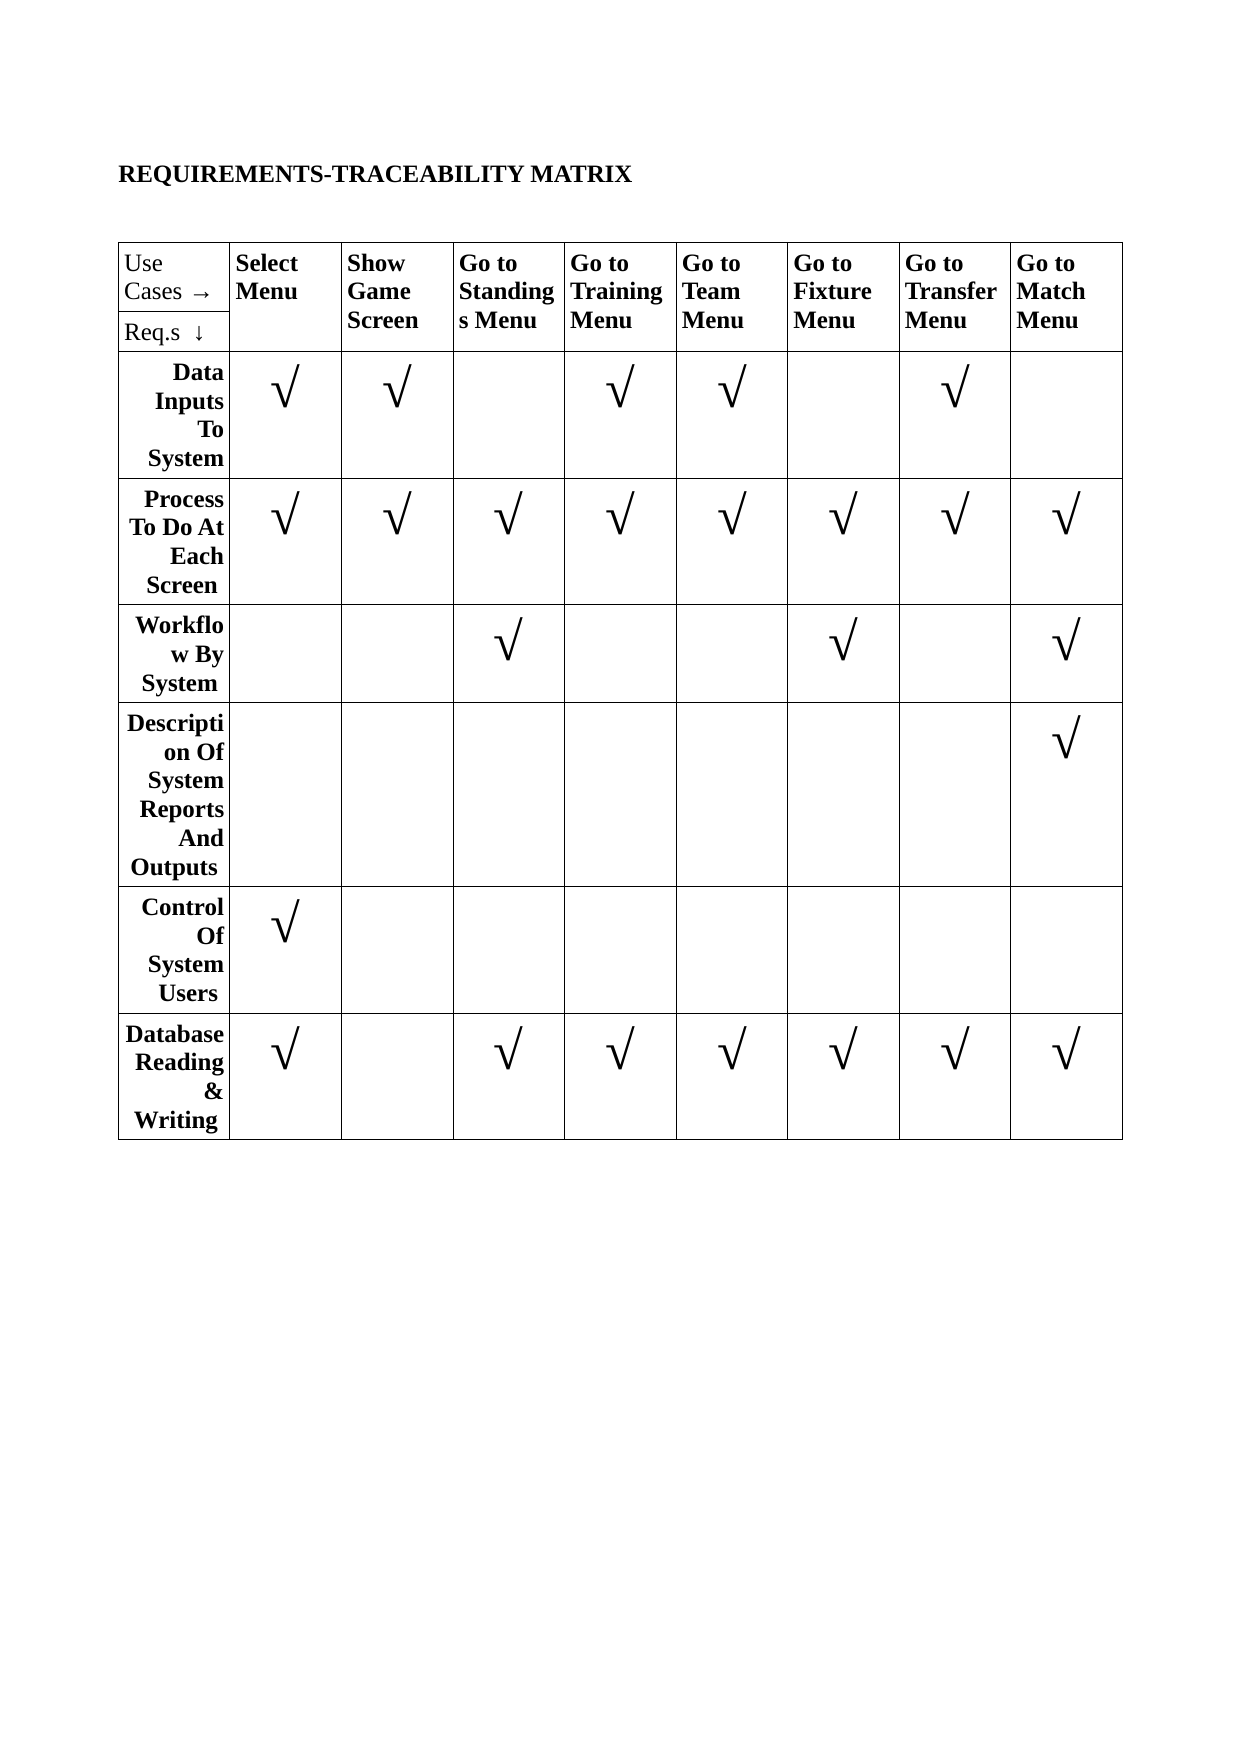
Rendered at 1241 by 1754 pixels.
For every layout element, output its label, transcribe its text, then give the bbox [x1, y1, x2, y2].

table_cell [900, 605, 1010, 702]
table_cell √ [230, 887, 341, 1013]
table_cell [677, 703, 787, 886]
table_header Go to Team Menu [677, 243, 787, 351]
table_cell [788, 352, 899, 478]
table_cell Control Of System Users [119, 887, 229, 1013]
table_cell √ [900, 479, 1010, 604]
table_cell √ [454, 605, 564, 702]
table_cell Req.s ↓ [119, 312, 229, 351]
table_cell √ [677, 352, 787, 478]
table_cell Workflow By System [119, 605, 229, 702]
table_cell √ [788, 605, 899, 702]
table_cell [1011, 352, 1122, 478]
table_cell [1011, 887, 1122, 1013]
table_cell √ [788, 479, 899, 604]
table_header Show Game Screen [342, 243, 453, 351]
table_header Go to Transfer Menu [900, 243, 1010, 351]
table_header Go to Standings Menu [454, 243, 564, 351]
table_cell [454, 352, 564, 478]
table_cell [342, 887, 453, 1013]
table_cell √ [788, 1014, 899, 1139]
table_cell √ [342, 479, 453, 604]
table_cell √ [1011, 479, 1122, 604]
table_cell √ [1011, 1014, 1122, 1139]
table_cell √ [565, 1014, 676, 1139]
table_cell [454, 703, 564, 886]
table_cell √ [1011, 605, 1122, 702]
table_header Go to Training Menu [565, 243, 676, 351]
table_cell √ [565, 352, 676, 478]
table_cell [788, 703, 899, 886]
table_cell [900, 887, 1010, 1013]
table_cell [342, 1014, 453, 1139]
table_cell [677, 605, 787, 702]
table_cell √ [677, 479, 787, 604]
table_cell √ [565, 479, 676, 604]
table_cell √ [900, 1014, 1010, 1139]
table_cell √ [454, 479, 564, 604]
table_cell √ [230, 1014, 341, 1139]
table_cell Database Reading & Writing [119, 1014, 229, 1139]
table_cell √ [230, 352, 341, 478]
table_cell [565, 703, 676, 886]
table_cell √ [677, 1014, 787, 1139]
table_cell [900, 703, 1010, 886]
table_cell [454, 887, 564, 1013]
table_cell √ [454, 1014, 564, 1139]
table_cell [565, 605, 676, 702]
table_header Go to Match Menu [1011, 243, 1122, 351]
table_cell [788, 887, 899, 1013]
table_header Use Cases → [119, 243, 229, 311]
table_cell √ [342, 352, 453, 478]
table_cell Process To Do At Each Screen [119, 479, 229, 604]
table_cell [342, 703, 453, 886]
table_cell [677, 887, 787, 1013]
table_cell Data Inputs To System [119, 352, 229, 478]
table_header Select Menu [230, 243, 341, 351]
table_cell [230, 703, 341, 886]
table_cell [565, 887, 676, 1013]
table_cell √ [900, 352, 1010, 478]
table_header Go to Fixture Menu [788, 243, 899, 351]
table_cell √ [230, 479, 341, 604]
table_cell Description Of System Reports And Outputs [119, 703, 229, 886]
text REQUIREMENTS-TRACEABILITY MATRIX [118, 159, 1122, 188]
table_cell [230, 605, 341, 702]
table_cell [342, 605, 453, 702]
table_cell √ [1011, 703, 1122, 886]
